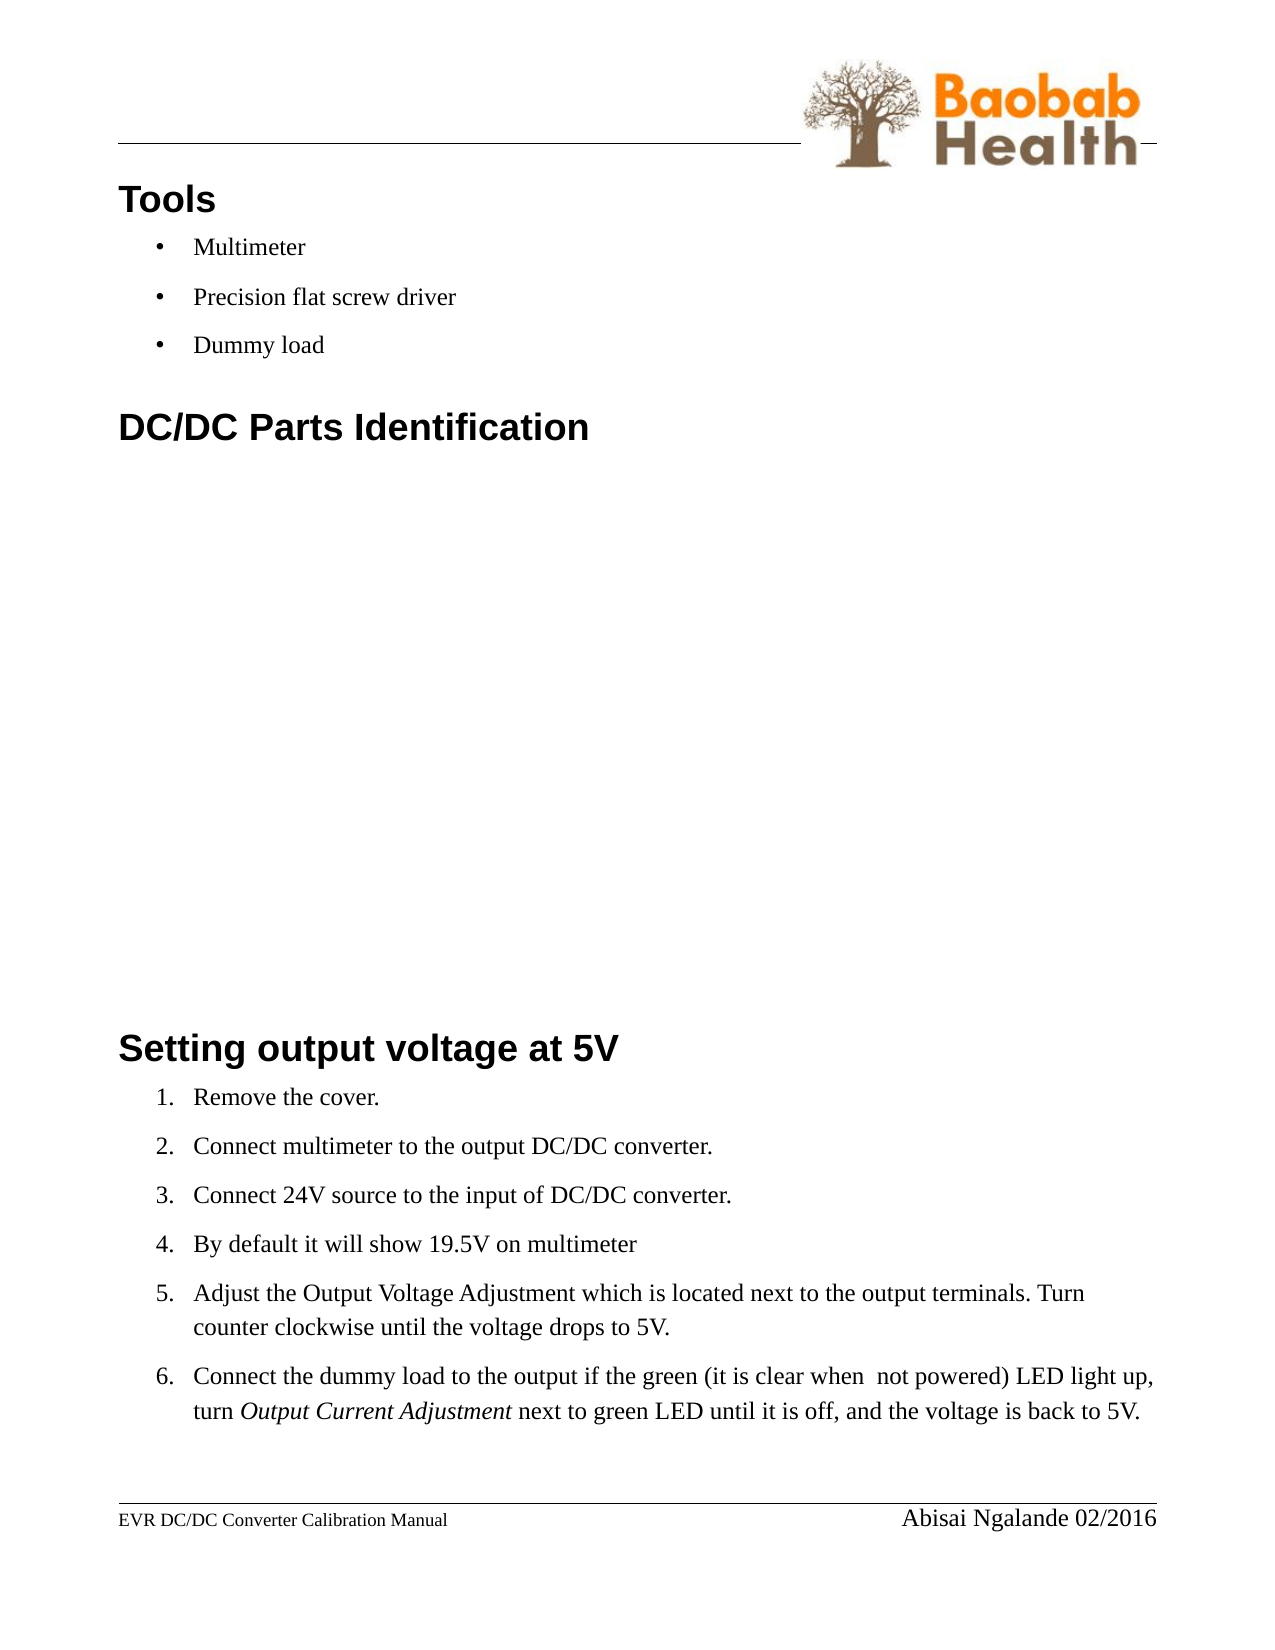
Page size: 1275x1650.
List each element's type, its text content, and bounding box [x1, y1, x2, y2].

subtitle Tools [118, 176, 1157, 220]
list By default it will show 19.5V on multimeter [156, 1229, 1157, 1258]
list Connect the dummy load to the output if the green (it is clear when not powered) LED light up, turn Output Current Adjustment next to green LED until it is off, and the voltage is back to 5V. [156, 1361, 1157, 1425]
subtitle Setting output voltage at 5V [118, 1026, 1157, 1069]
list Dummy load [156, 331, 1157, 359]
list Connect multimeter to the output DC/DC converter. [156, 1131, 1157, 1159]
list Adjust the Output Voltage Adjustment which is located next to the output terminals. Turn counter clockwise until the voltage drops to 5V. [156, 1278, 1157, 1341]
picture [801, 59, 1141, 169]
list Remove the cover. [156, 1082, 1157, 1110]
subtitle DC/DC Parts Identification [118, 405, 1157, 448]
list Precision flat screw driver [156, 282, 1157, 310]
list Connect 24V source to the input of DC/DC converter. [156, 1180, 1157, 1208]
list Multimeter [156, 232, 1157, 261]
